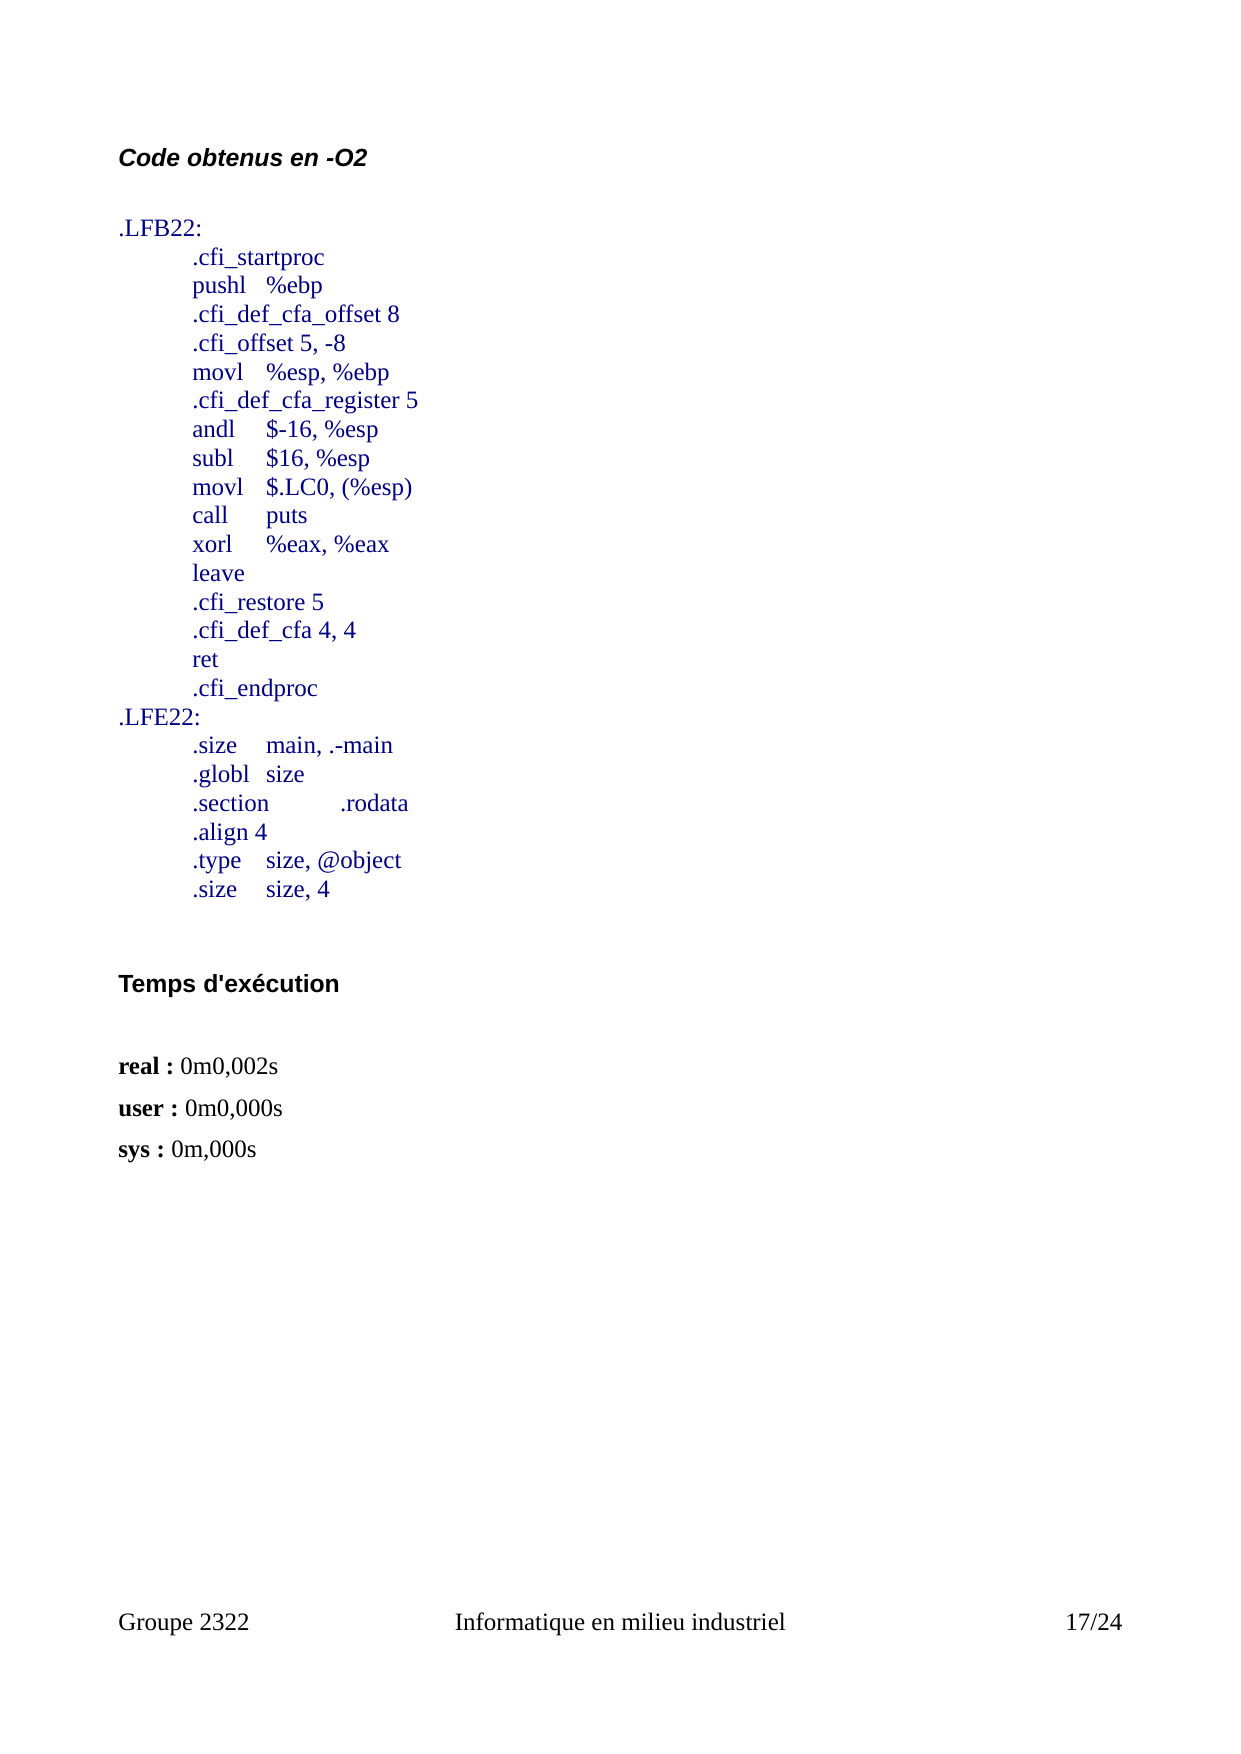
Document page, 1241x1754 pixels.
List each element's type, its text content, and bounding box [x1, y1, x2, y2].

text sys : 0m,000s [118, 1134, 1122, 1163]
subtitle Temps d'exécution [118, 969, 1122, 998]
text .LFB22: .cfi_startproc pushl %ebp .cfi_def_cfa_offset 8 .cfi_offset 5, -8 movl %esp, %ebp .cfi_def_cfa_register 5 andl $-16, %esp subl $16, %esp movl $.LC0, (%esp) call puts xorl %eax, %eax leave .cfi_restore 5 .cfi_def_cfa 4, 4 ret .cfi_endproc .LFE22: .size main, .-main .globl size .section .rodata .align 4 .type size, @object .size size, 4 [118, 184, 1122, 903]
text user : 0m0,000s [118, 1093, 1122, 1121]
subtitle Code obtenus en -O2 [118, 143, 1122, 172]
text real : 0m0,002s [118, 1051, 1122, 1080]
